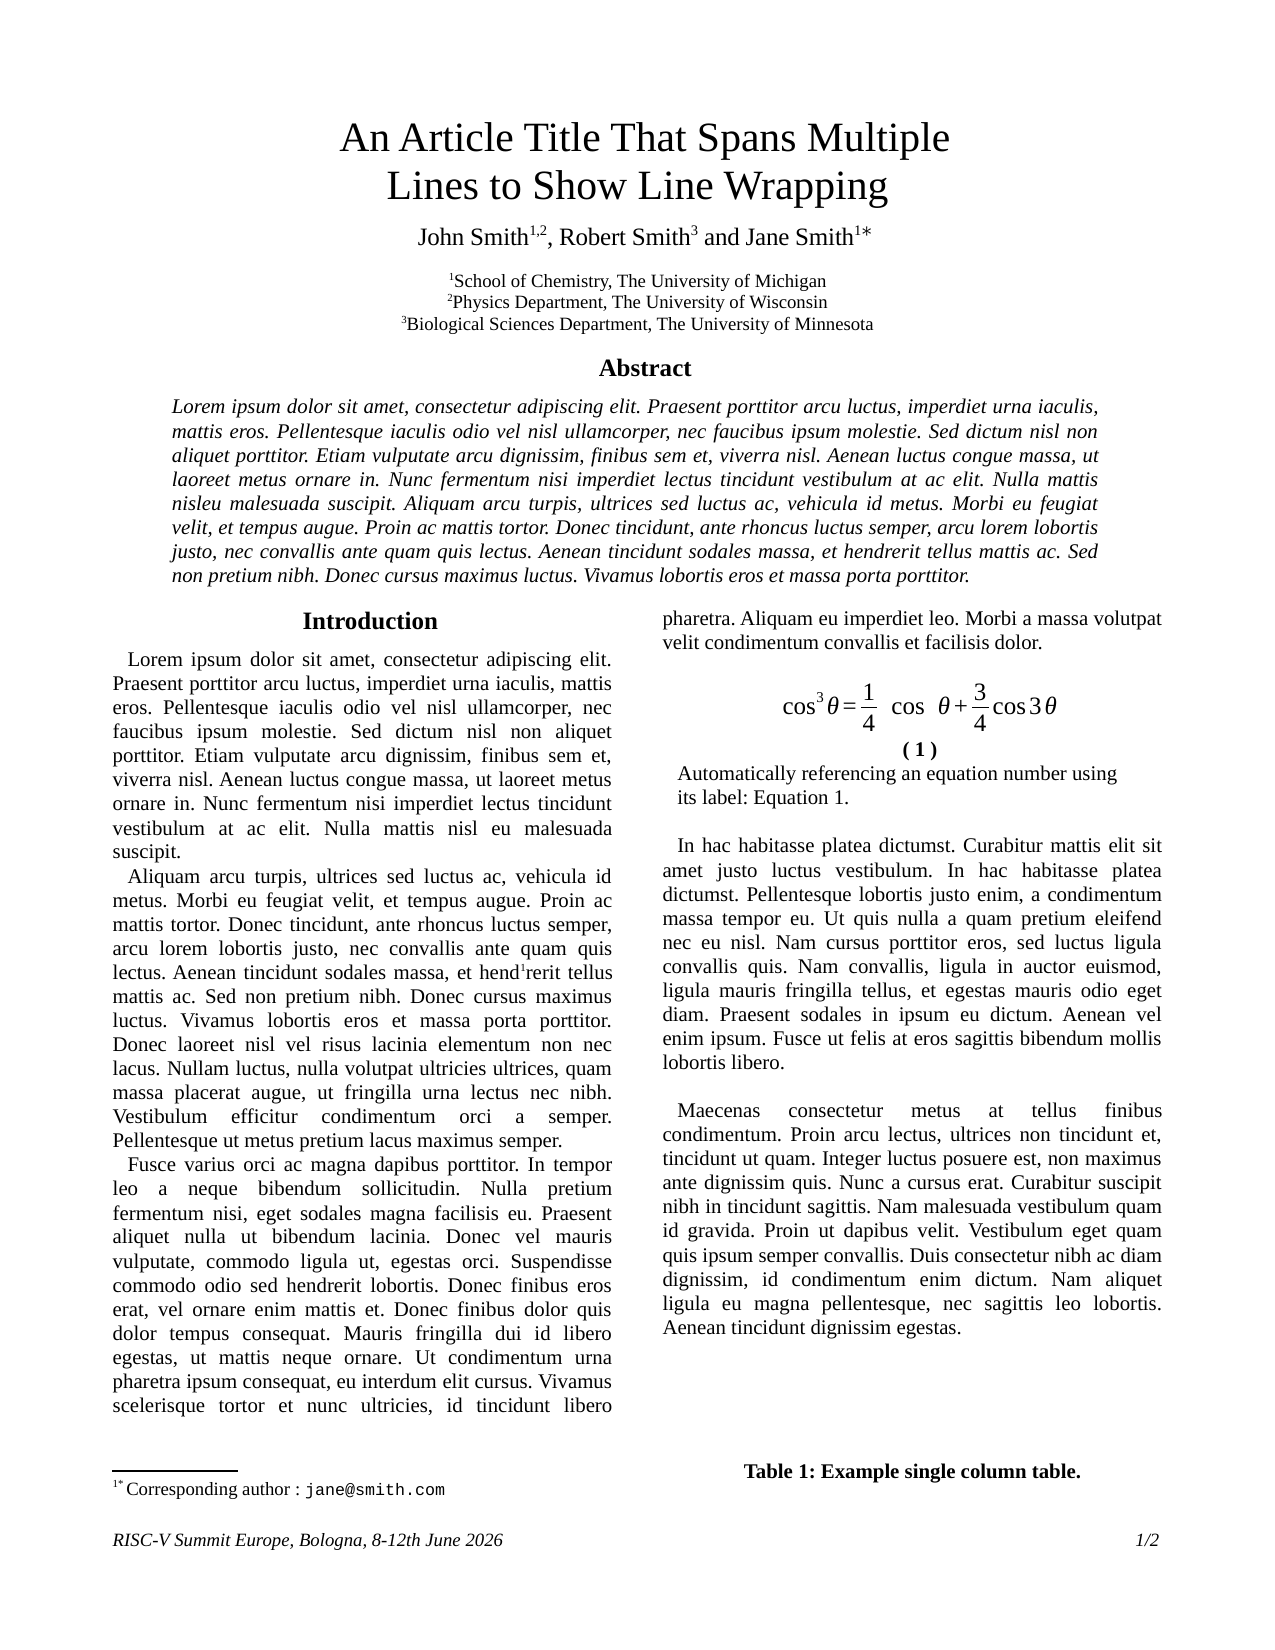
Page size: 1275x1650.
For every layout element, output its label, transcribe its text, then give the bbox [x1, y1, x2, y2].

text Aliquam arcu turpis, ultrices sed luctus ac, vehicula id metus. Morbi eu feugiat velit, et tempus augue. Proin ac mattis tortor. Donec tincidunt, ante rhoncus luctus semper, arcu lorem lobortis justo, nec convallis ante quam quis lectus. Aenean tincidunt sodales massa, et hendrerit tellus mattis ac. Sed non pretium nibh. Donec cursus maximus luctus. Vivamus lobortis eros et massa porta porttitor. Donec laoreet nisl vel risus lacinia elementum non nec lacus. Nullam luctus, nulla volutpat ultricies ultrices, quam massa placerat augue, ut fringilla urna lectus nec nibh. Vestibulum efficitur condimentum orci a semper. Pellentesque ut metus pretium lacus maximus semper. [112, 863, 613, 1152]
text Table 1: Example single column table. [662, 1363, 1162, 1483]
subtitle Abstract [127, 353, 1162, 382]
subtitle Introduction [127, 606, 613, 634]
text 1School of Chemistry, The University of Michigan 2Physics Department, The University of Wisconsin 3Biological Sciences Department, The University of Minnesota [112, 270, 1162, 334]
text Fusce varius orci ac magna dapibus porttitor. In tempor leo a neque bibendum sollicitudin. Nulla pretium fermentum nisi, eget sodales magna facilisis eu. Praesent aliquet nulla ut bibendum lacinia. Donec vel mauris vulputate, commodo ligula ut, egestas orci. Suspendisse commodo odio sed hendrerit lobortis. Donec finibus eros erat, vel ornare enim mattis et. Donec finibus dolor quis dolor tempus consequat. Mauris fringilla dui id libero egestas, ut mattis neque ornare. Ut condimentum urna pharetra ipsum consequat, eu interdum elit cursus. Vivamus scelerisque tortor et nunc ultricies, id tincidunt libero [112, 1152, 613, 1417]
text An Article Title That Spans Multiple Lines to Show Line Wrapping [112, 112, 1162, 208]
text Automatically referencing an equation number using [662, 761, 1162, 785]
text pharetra. Aliquam eu imperdiet leo. Morbi a massa volutpat velit condimentum convallis et facilisis dolor. [662, 606, 1162, 654]
text Maecenas consectetur metus at tellus finibus condimentum. Proin arcu lectus, ultrices non tincidunt et, tincidunt ut quam. Integer luctus posuere est, non maximus ante dignissim quis. Nunc a cursus erat. Curabitur suscipit nibh in tincidunt sagittis. Nam malesuada vestibulum quam id gravida. Proin ut dapibus velit. Vestibulum eget quam quis ipsum semper convallis. Duis consectetur nibh ac diam dignissim, id condimentum enim dictum. Nam aliquet ligula eu magna pellentesque, nec sagittis leo lobortis. Aenean tincidunt dignissim egestas. [662, 1098, 1162, 1339]
text ( 1 ) [662, 737, 1162, 761]
text its label: Equation 1. [662, 785, 1162, 809]
text Lorem ipsum dolor sit amet, consectetur adipiscing elit. Praesent porttitor arcu luctus, imperdiet urna iaculis, mattis eros. Pellentesque iaculis odio vel nisl ullamcorper, nec faucibus ipsum molestie. Sed dictum nisl non aliquet porttitor. Etiam vulputate arcu dignissim, finibus sem et, viverra nisl. Aenean luctus congue massa, ut laoreet metus ornare in. Nunc fermentum nisi imperdiet lectus tincidunt vestibulum at ac elit. Nulla mattis nisleu malesuada suscipit. Aliquam arcu turpis, ultrices sed luctus ac, vehicula id metus. Morbi eu feugiat velit, et tempus augue. Proin ac mattis tortor. Donec tincidunt, ante rhoncus luctus semper, arcu lorem lobortis justo, nec convallis ante quam quis lectus. Aenean tincidunt sodales massa, et hendrerit tellus mattis ac. Sed non pretium nibh. Donec cursus maximus luctus. Vivamus lobortis eros et massa porta porttitor. [172, 394, 1102, 587]
text * Corresponding author : jane@smith.com [112, 1477, 613, 1500]
text Lorem ipsum dolor sit amet, consectetur adipiscing elit. Praesent porttitor arcu luctus, imperdiet urna iaculis, mattis eros. Pellentesque iaculis odio vel nisl ullamcorper, nec faucibus ipsum molestie. Sed dictum nisl non aliquet porttitor. Etiam vulputate arcu dignissim, finibus sem et, viverra nisl. Aenean luctus congue massa, ut laoreet metus ornare in. Nunc fermentum nisi imperdiet lectus tincidunt vestibulum at ac elit. Nulla mattis nisl eu malesuada suscipit. [112, 647, 613, 863]
text John Smith1,2, Robert Smith3 and Jane Smith1∗ [112, 221, 1162, 251]
text In hac habitasse platea dictumst. Curabitur mattis elit sit amet justo luctus vestibulum. In hac habitasse platea dictumst. Pellentesque lobortis justo enim, a condimentum massa tempor eu. Ut quis nulla a quam pretium eleifend nec eu nisl. Nam cursus porttitor eros, sed luctus ligula convallis quis. Nam convallis, ligula in auctor euismod, ligula mauris fringilla tellus, et egestas mauris odio eget diam. Praesent sodales in ipsum eu dictum. Aenean vel enim ipsum. Fusce ut felis at eros sagittis bibendum mollis lobortis libero. [662, 833, 1162, 1074]
